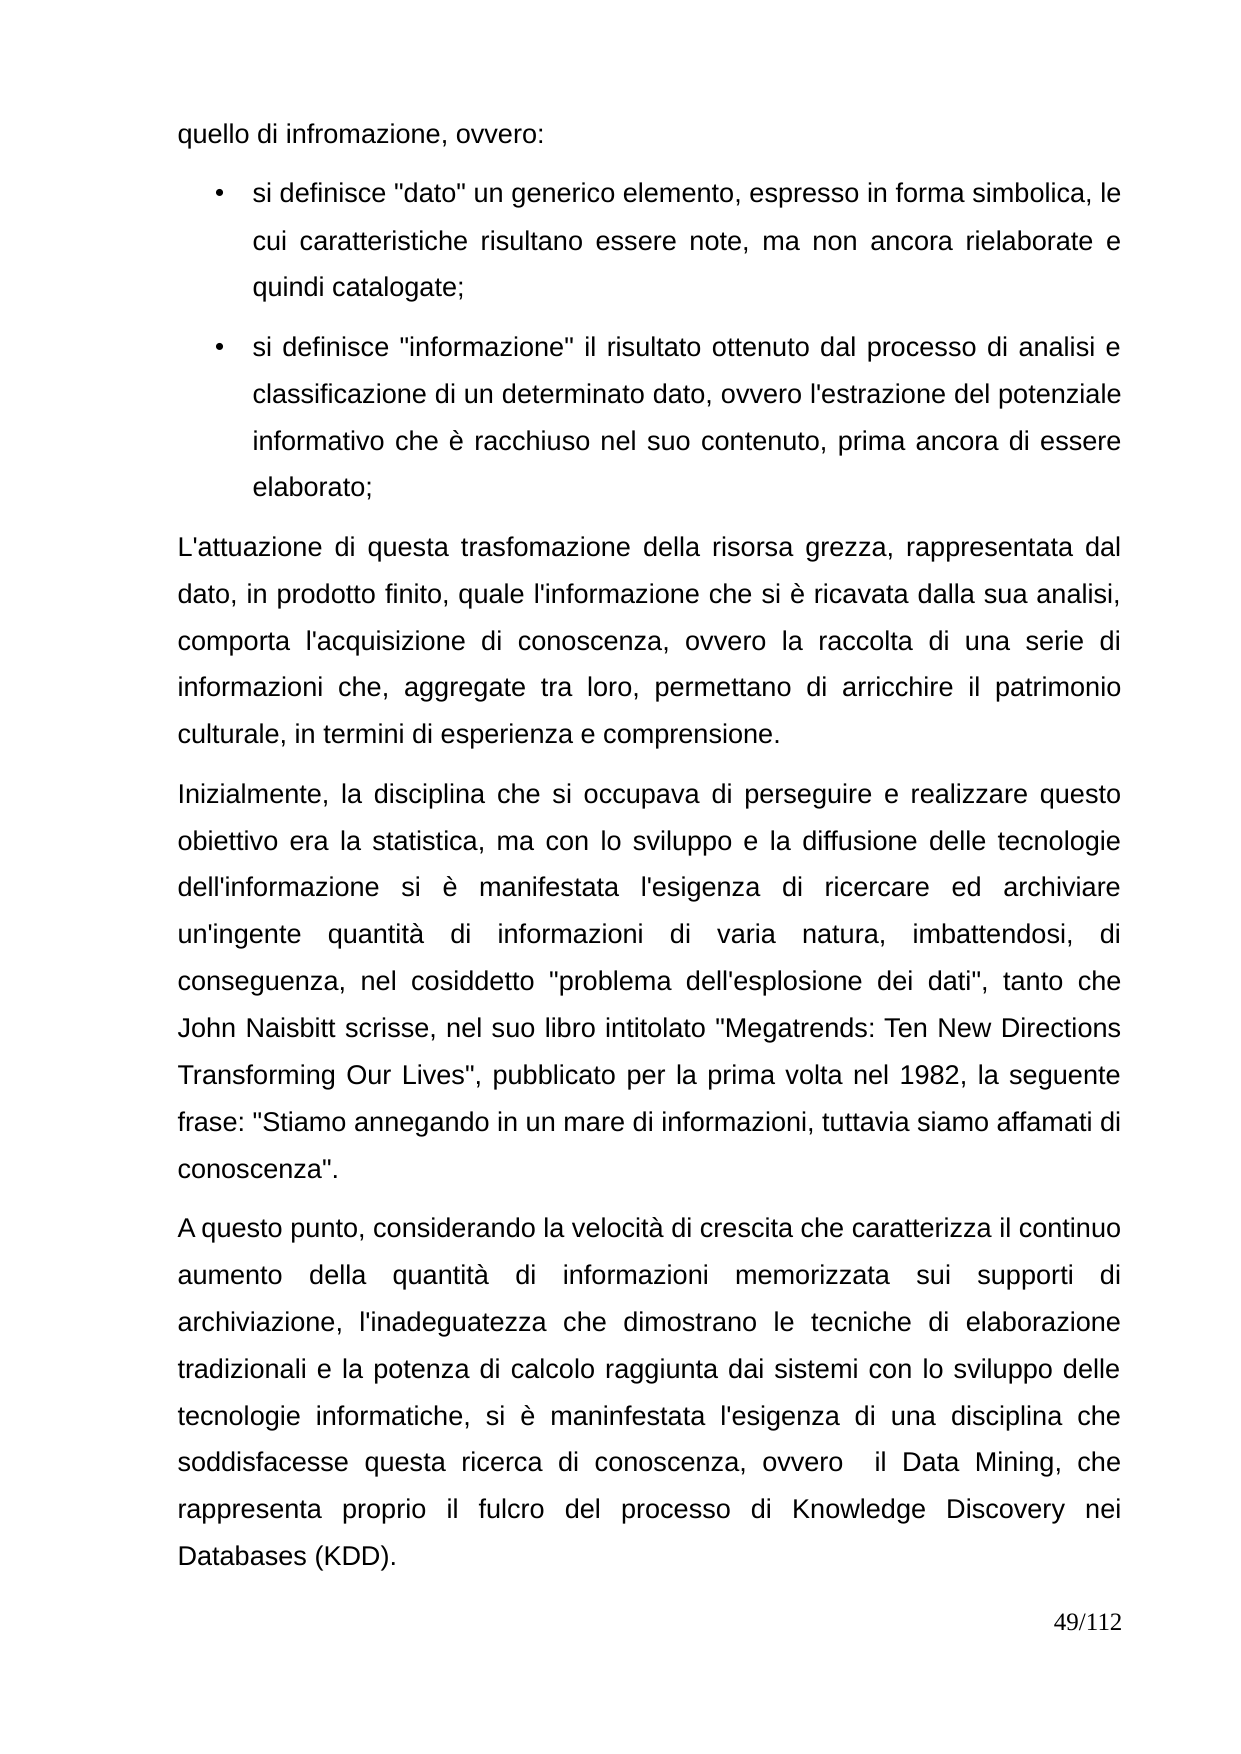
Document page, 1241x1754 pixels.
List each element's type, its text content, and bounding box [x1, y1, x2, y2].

list si definisce "informazione" il risultato ottenuto dal processo di analisi e classificazione di un determinato dato, ovvero l'estrazione del potenziale informativo che è racchiuso nel suo contenuto, prima ancora di essere elaborato; [215, 331, 1122, 503]
list si definisce "dato" un generico elemento, espresso in forma simbolica, le cui caratteristiche risultano essere note, ma non ancora rielaborate e quindi catalogate; [215, 177, 1122, 303]
text L'attuazione di questa trasfomazione della risorsa grezza, rappresentata dal dato, in prodotto finito, quale l'informazione che si è ricavata dalla sua analisi, comporta l'acquisizione di conoscenza, ovvero la raccolta di una serie di informazioni che, aggregate tra loro, permettano di arricchire il patrimonio culturale, in termini di esperienza e comprensione. [177, 531, 1122, 749]
text A questo punto, considerando la velocità di crescita che caratterizza il continuo aumento della quantità di informazioni memorizzata sui supporti di archiviazione, l'inadeguatezza che dimostrano le tecniche di elaborazione tradizionali e la potenza di calcolo raggiunta dai sistemi con lo sviluppo delle tecnologie informatiche, si è maninfestata l'esigenza di una disciplina che soddisfacesse questa ricerca di conoscenza, ovvero il Data Mining, che rappresenta proprio il fulcro del processo di Knowledge Discovery nei Databases (KDD). [177, 1212, 1122, 1571]
text Inizialmente, la disciplina che si occupava di perseguire e realizzare questo obiettivo era la statistica, ma con lo sviluppo e la diffusione delle tecnologie dell'informazione si è manifestata l'esigenza di ricercare ed archiviare un'ingente quantità di informazioni di varia natura, imbattendosi, di conseguenza, nel cosiddetto "problema dell'esplosione dei dati", tanto che John Naisbitt scrisse, nel suo libro intitolato "Megatrends: Ten New Directions Transforming Our Lives", pubblicato per la prima volta nel 1982, la seguente frase: "Stiamo annegando in un mare di informazioni, tuttavia siamo affamati di conoscenza". [177, 778, 1122, 1184]
text quello di infromazione, ovvero: [177, 118, 1122, 149]
